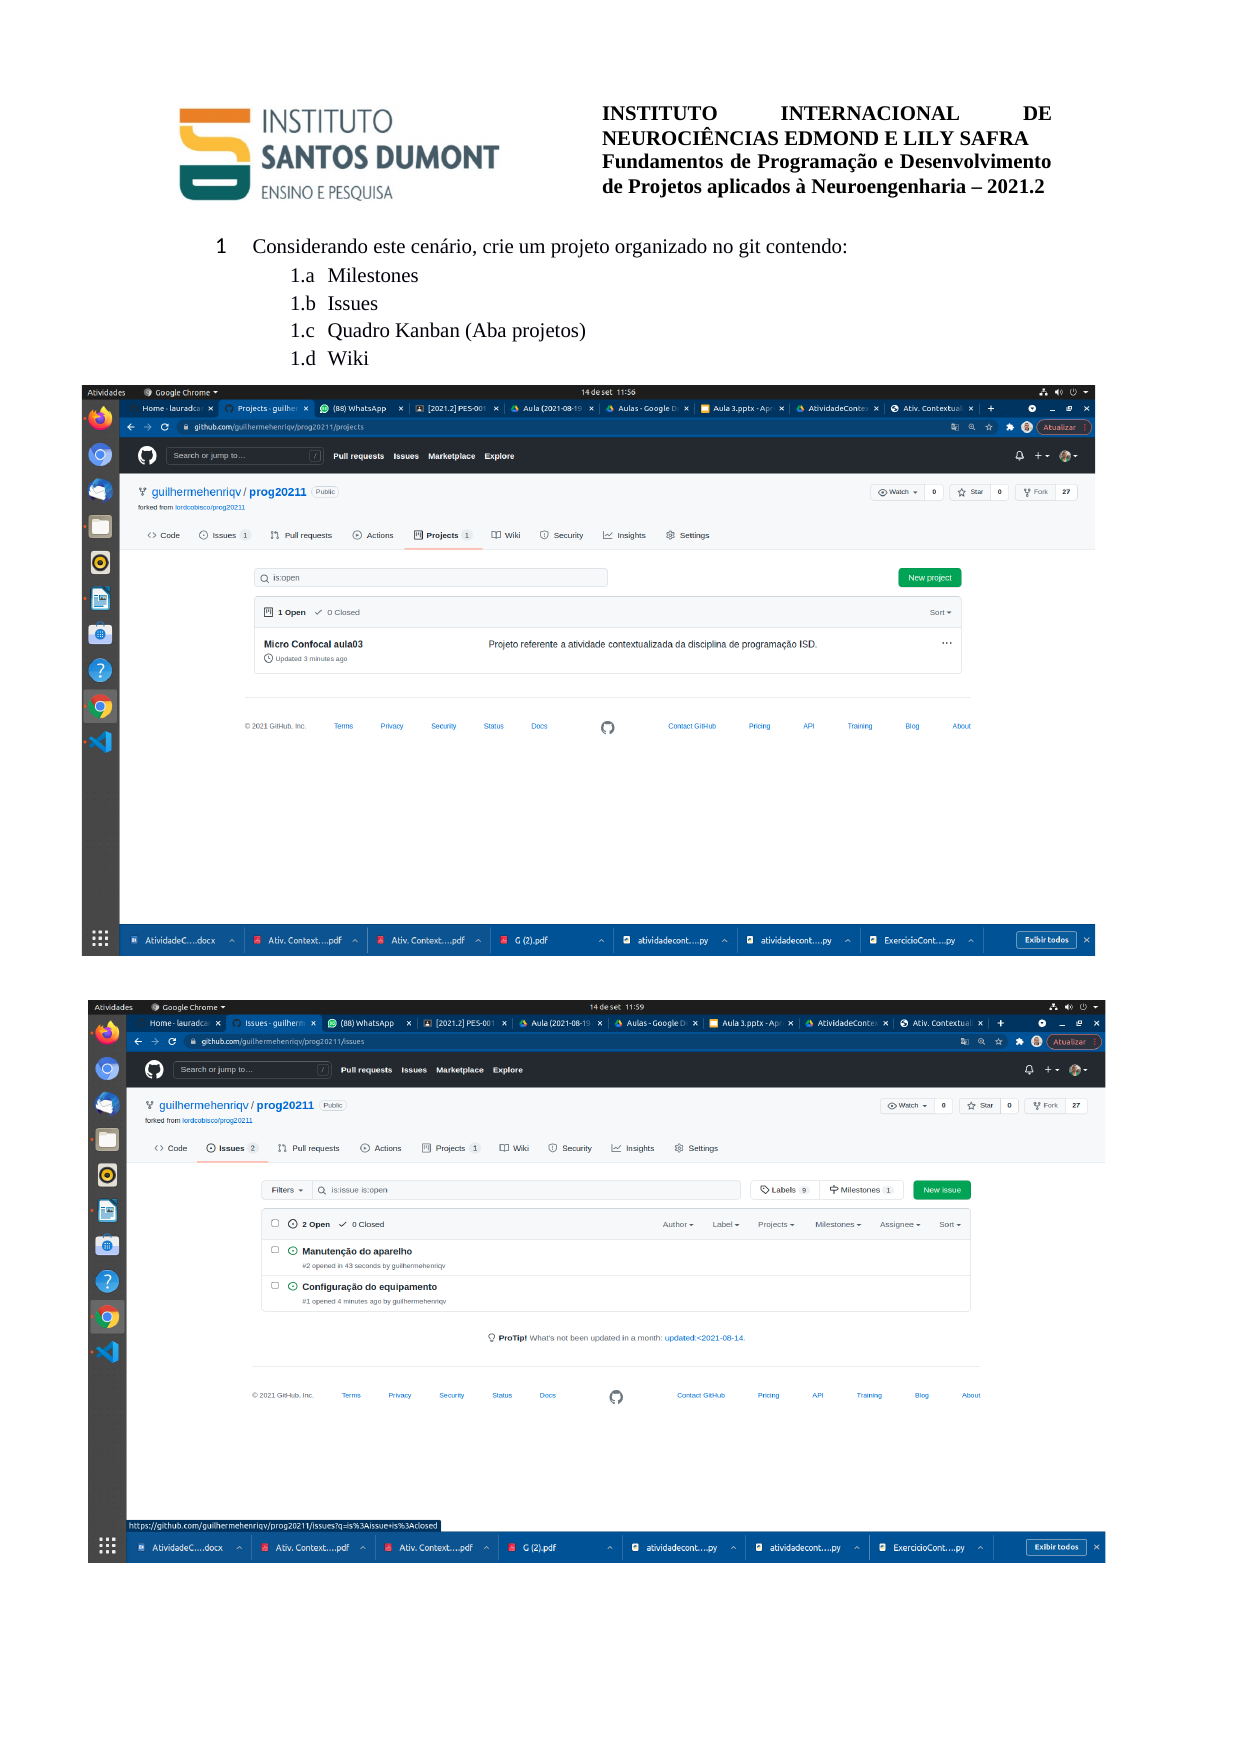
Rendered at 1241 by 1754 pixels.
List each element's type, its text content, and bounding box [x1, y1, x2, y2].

list Wiki [290, 346, 1063, 370]
picture [88, 1000, 1106, 1563]
picture [81, 385, 1096, 956]
list Considerando este cenário, crie um projeto organizado no git contendo: [215, 231, 1063, 259]
list Milestones [290, 263, 1063, 287]
list Issues [290, 291, 1063, 315]
list Quadro Kanban (Aba projetos) [290, 318, 1063, 342]
